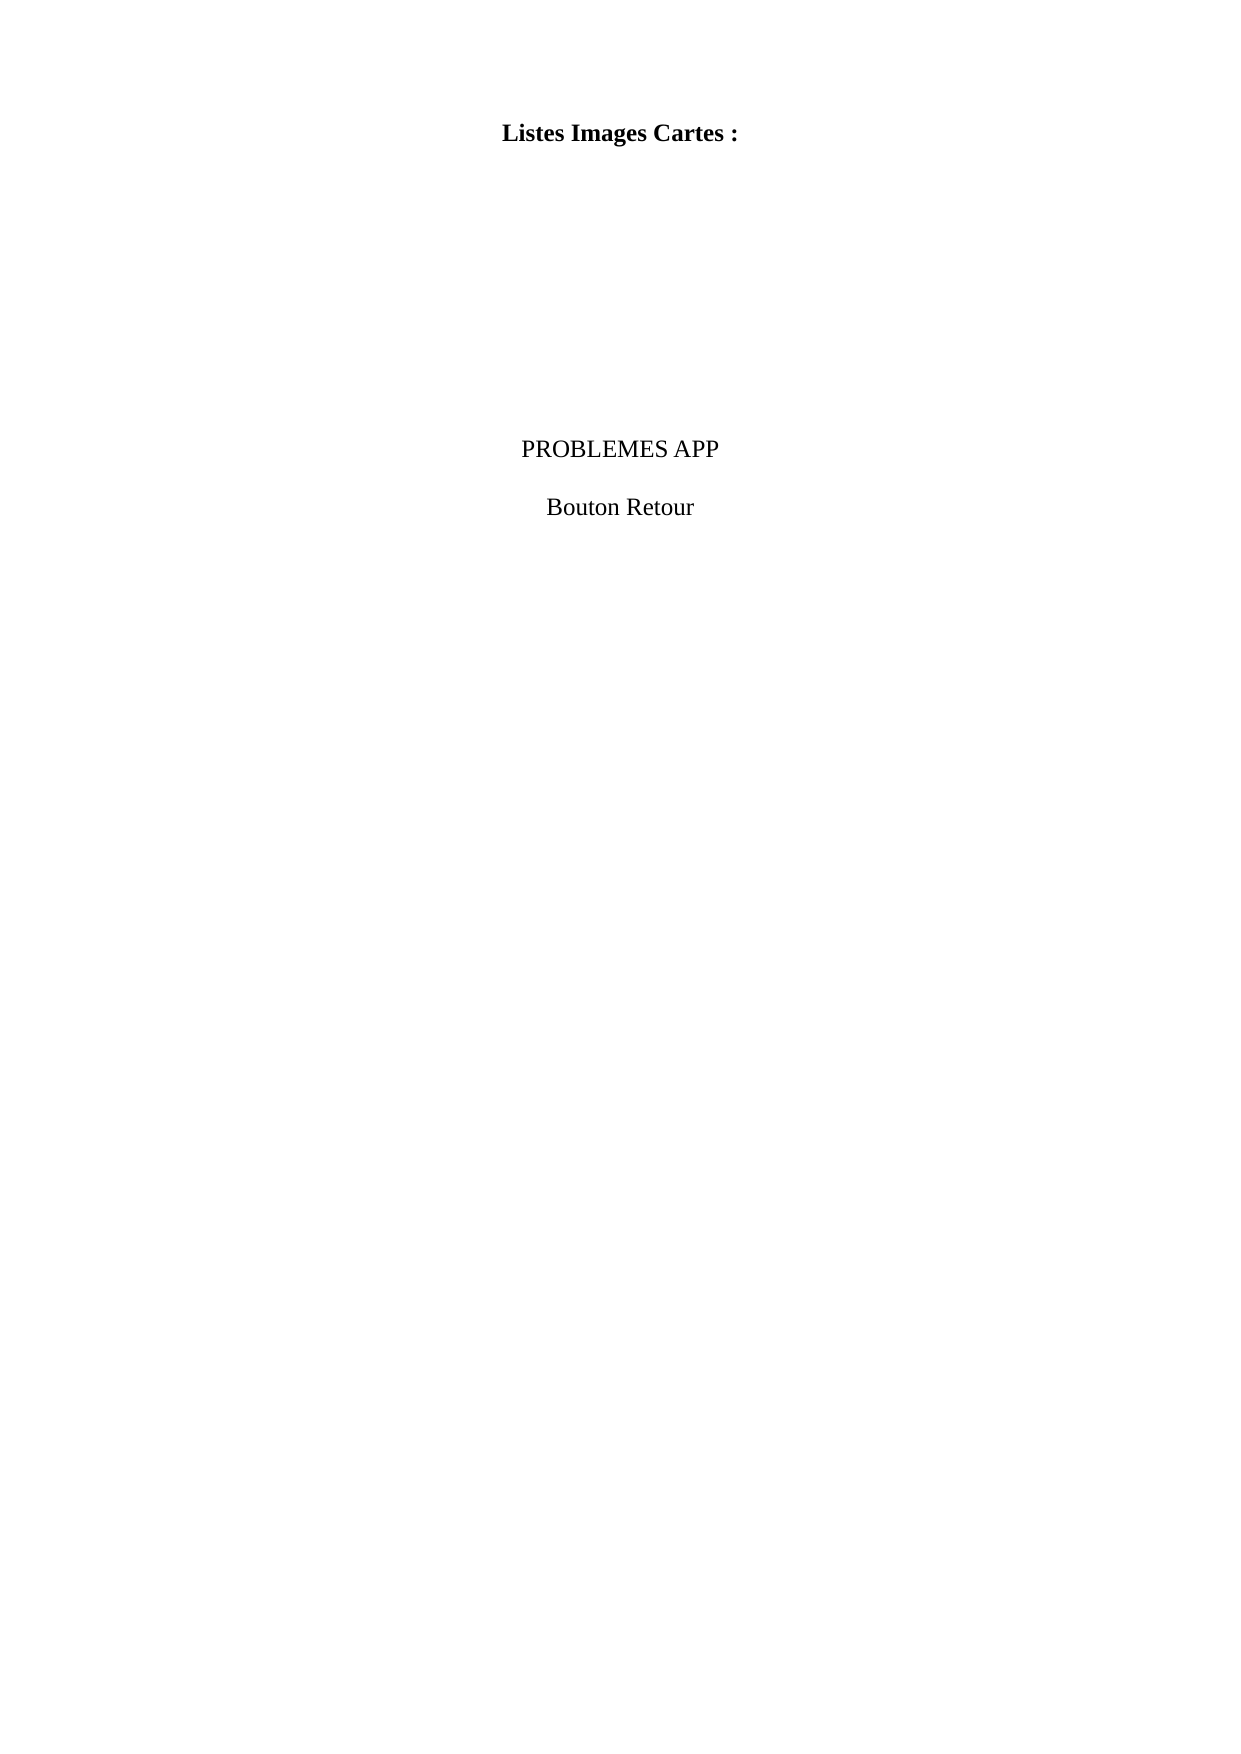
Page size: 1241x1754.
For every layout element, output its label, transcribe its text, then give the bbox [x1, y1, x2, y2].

text Listes Images Cartes : [118, 118, 1122, 147]
text Bouton Retour [118, 492, 1122, 521]
text PROBLEMES APP [118, 434, 1122, 463]
